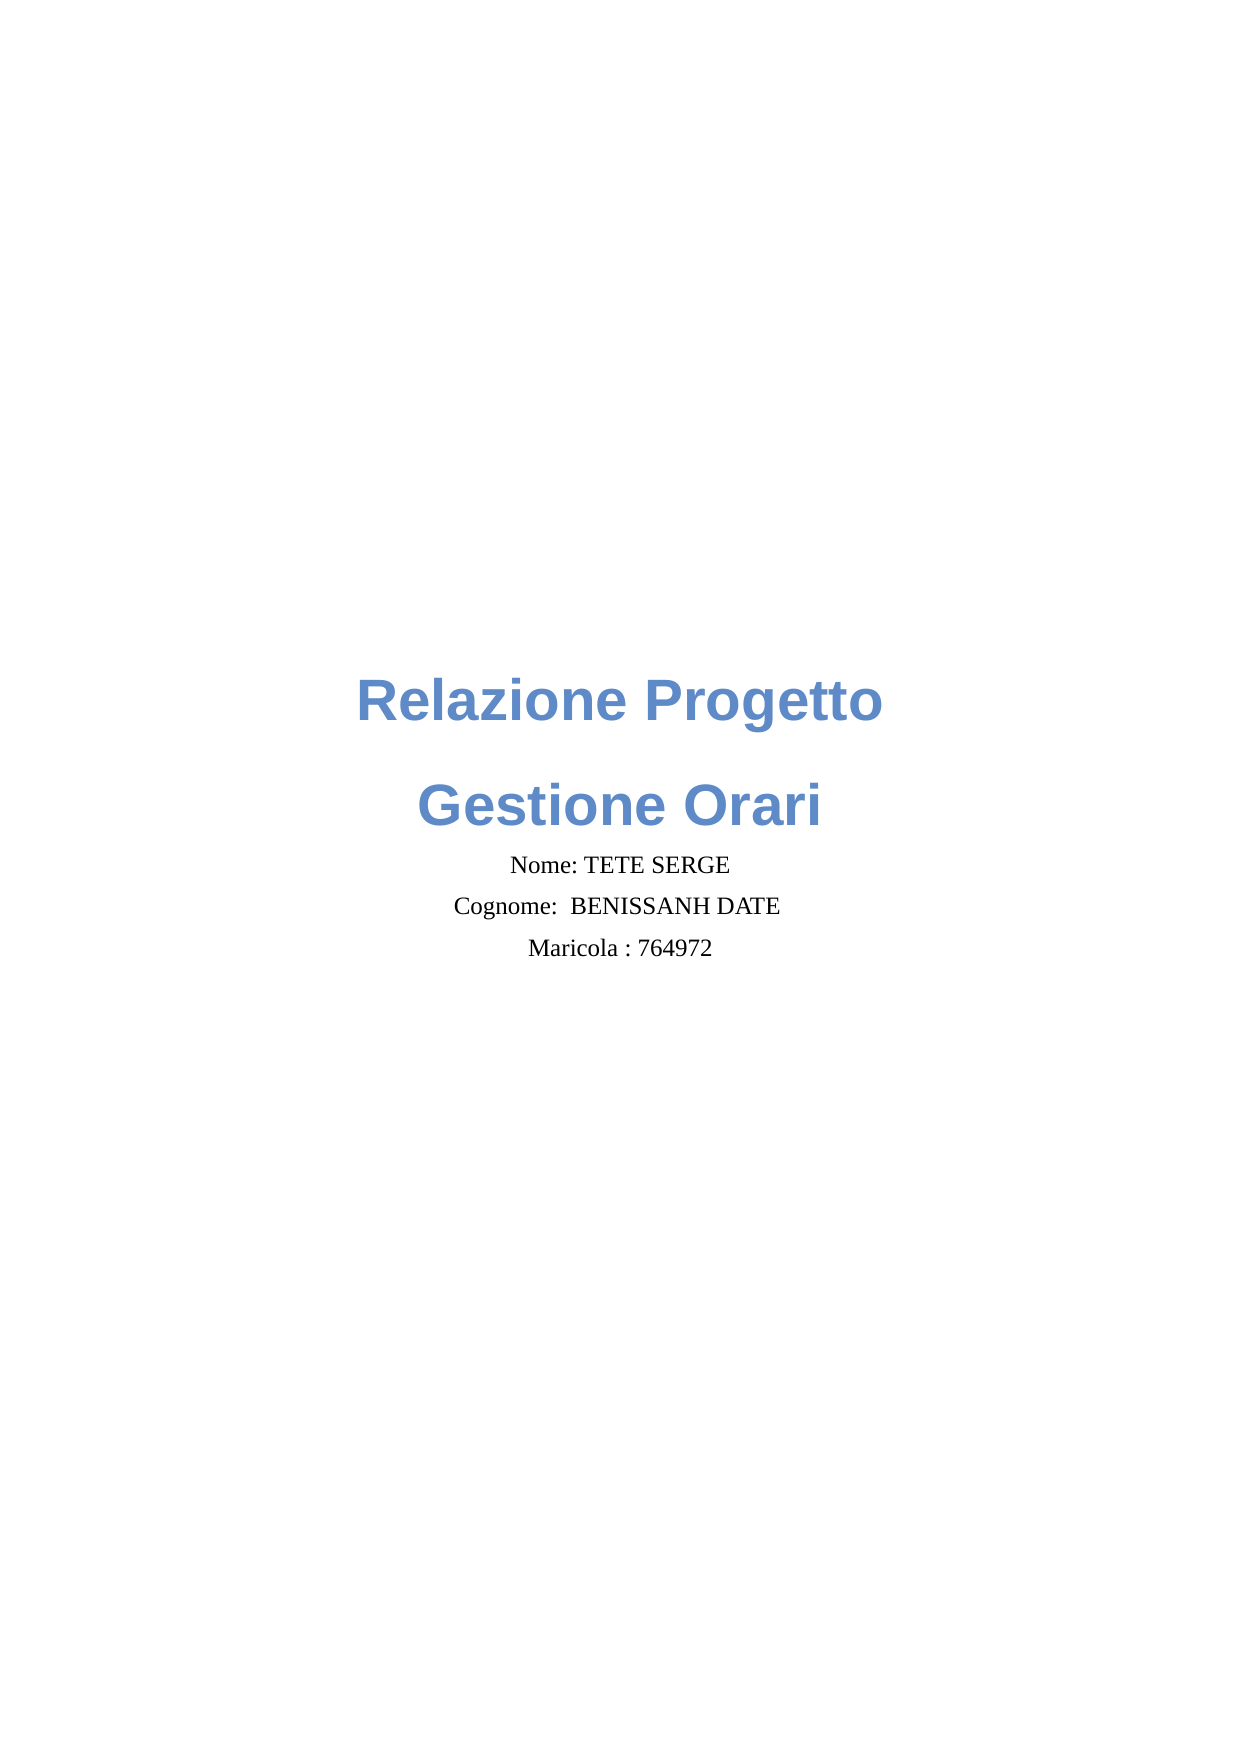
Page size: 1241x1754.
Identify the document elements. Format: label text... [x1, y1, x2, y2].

title Gestione Orari [118, 771, 1122, 838]
text Nome: TETE SERGE [118, 850, 1122, 879]
title Relazione Progetto [118, 666, 1122, 733]
text Cognome: BENISSANH DATE [118, 891, 1122, 920]
text Maricola : 764972 [118, 933, 1122, 961]
